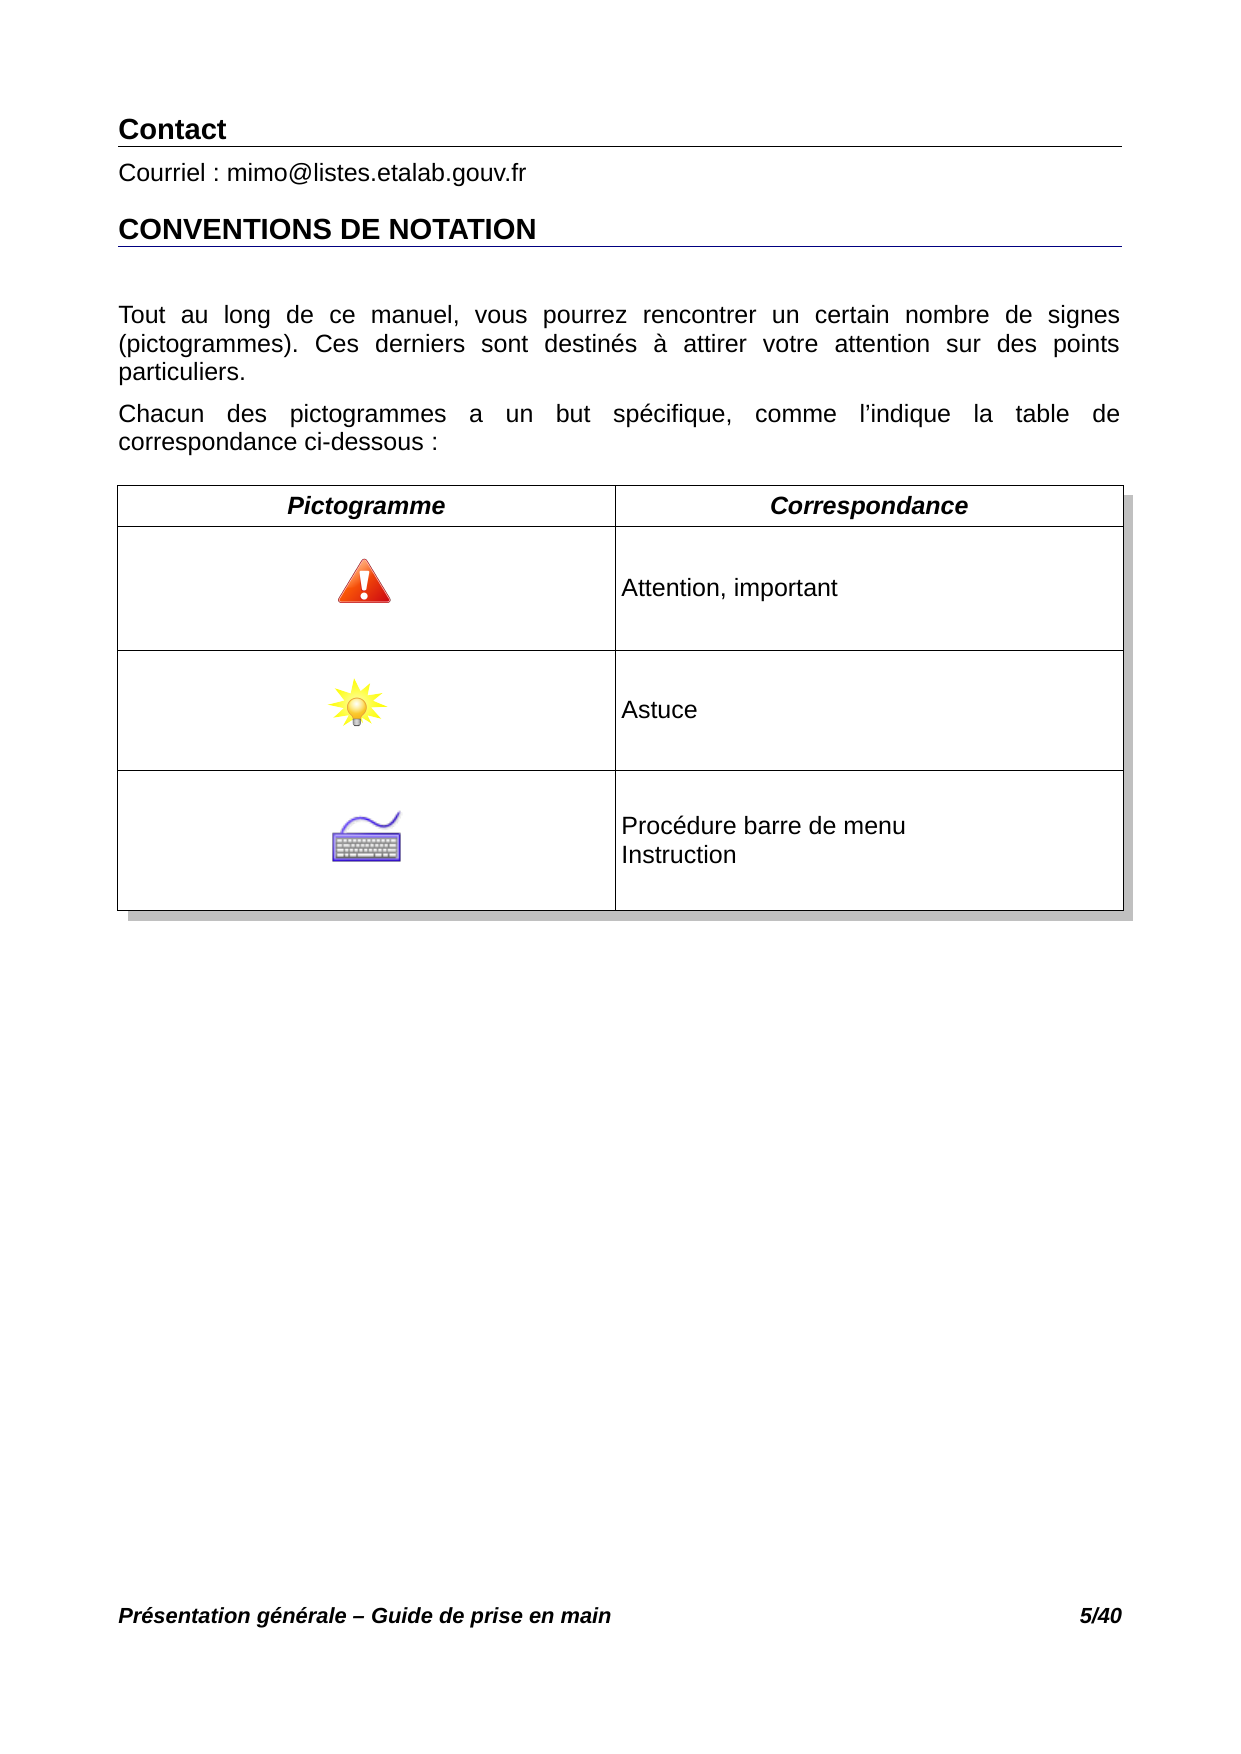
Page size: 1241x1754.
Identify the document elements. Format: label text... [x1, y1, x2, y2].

text Contact [118, 112, 1122, 146]
table_cell [118, 527, 615, 650]
text Tout au long de ce manuel, vous pourrez rencontrer un certain nombre de signes (pictogrammes). Ces derniers sont destinés à attirer votre attention sur des points particuliers. [118, 300, 1122, 386]
text Chacun des pictogrammes a un but spécifique, comme l’indique la table de correspondance ci-dessous : [118, 399, 1122, 456]
subtitle CONVENTIONS DE NOTATION [118, 212, 1122, 246]
picture [323, 668, 392, 736]
table_cell [118, 651, 615, 770]
table_header Correspondance [616, 486, 1123, 526]
table_cell Procédure barre de menu Instruction [616, 771, 1123, 910]
table_cell Astuce [616, 651, 1123, 770]
table_cell Attention, important [616, 527, 1123, 650]
text Courriel : mimo@listes.etalab.gouv.fr [118, 158, 1122, 187]
picture [330, 548, 399, 616]
picture [328, 801, 404, 876]
table_cell [118, 771, 615, 910]
table_header Pictogramme [118, 486, 615, 526]
